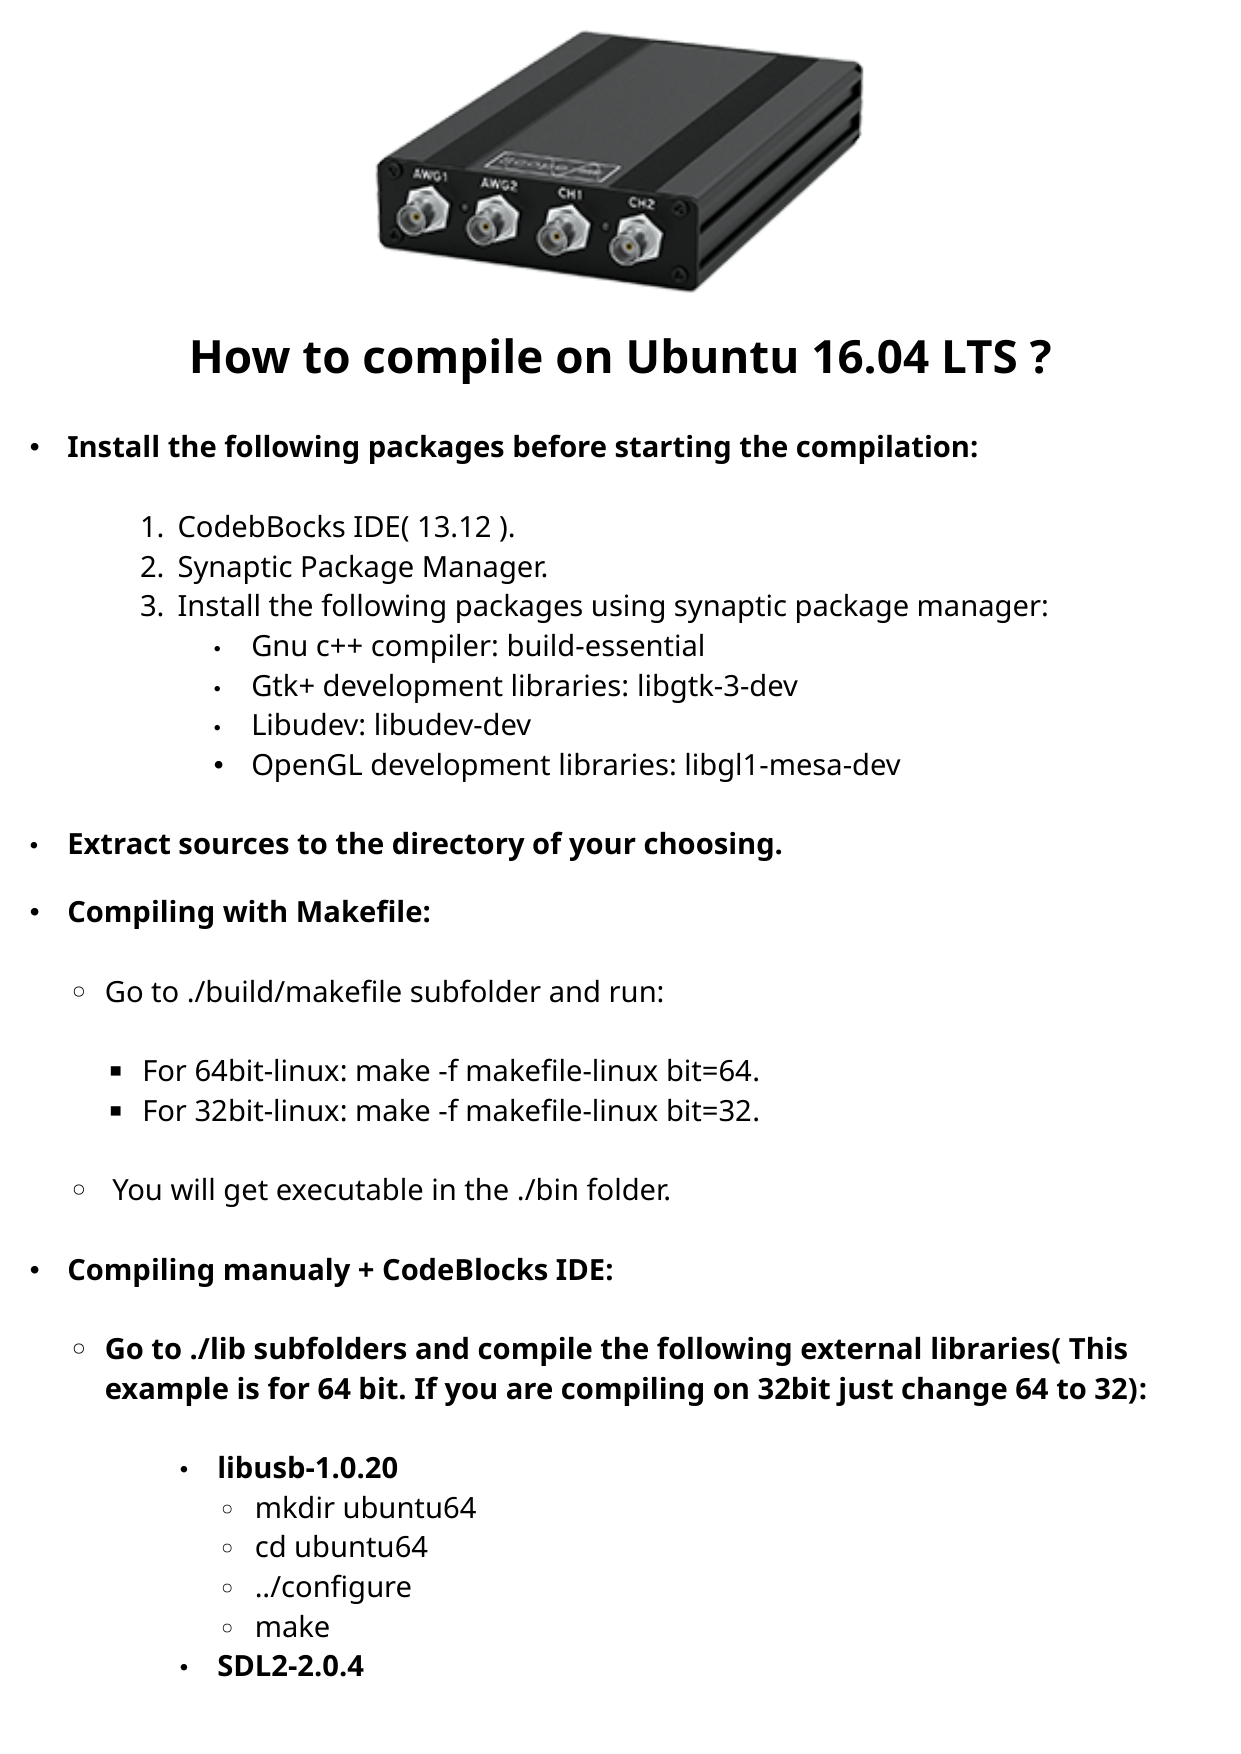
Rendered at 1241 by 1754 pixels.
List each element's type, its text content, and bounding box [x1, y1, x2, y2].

list Go to ./lib subfolders and compile the following external libraries( This example is for 64 bit. If you are compiling on 32bit just change 64 to 32): [67, 1328, 1211, 1408]
list Extract sources to the directory of your choosing. [29, 824, 1211, 863]
list For 32bit-linux: make -f makefile-linux bit=32. [104, 1090, 1211, 1130]
list cd ubuntu64 [217, 1527, 1211, 1566]
list Go to ./build/makefile subfolder and run: [67, 971, 1211, 1011]
picture [420, 29, 821, 296]
list You will get executable in the ./bin folder. [67, 1169, 1211, 1209]
list For 64bit-linux: make -f makefile-linux bit=64. [104, 1050, 1211, 1090]
list Gnu c++ compiler: build-essential [213, 625, 1211, 665]
list CodebBocks IDE( 13.12 ). [140, 506, 1211, 546]
list ../configure [217, 1566, 1211, 1606]
list OpenGL development libraries: libgl1-mesa-dev [213, 744, 1211, 784]
list Compiling manualy + CodeBlocks IDE: [29, 1249, 1211, 1288]
list Install the following packages using synaptic package manager: [140, 586, 1211, 625]
list Gtk+ development libraries: libgtk-3-dev [213, 665, 1211, 704]
list SDL2-2.0.4 [179, 1646, 1211, 1685]
list make [217, 1606, 1211, 1646]
list libusb-1.0.20 [179, 1447, 1211, 1487]
list Synaptic Package Manager. [140, 546, 1211, 586]
list Compiling with Makefile: [29, 892, 1211, 931]
text How to compile on Ubuntu 16.04 LTS ? [29, 325, 1211, 387]
list Install the following packages before starting the compilation: [29, 427, 1211, 466]
list mkdir ubuntu64 [217, 1487, 1211, 1527]
list Libudev: libudev-dev [213, 704, 1211, 744]
